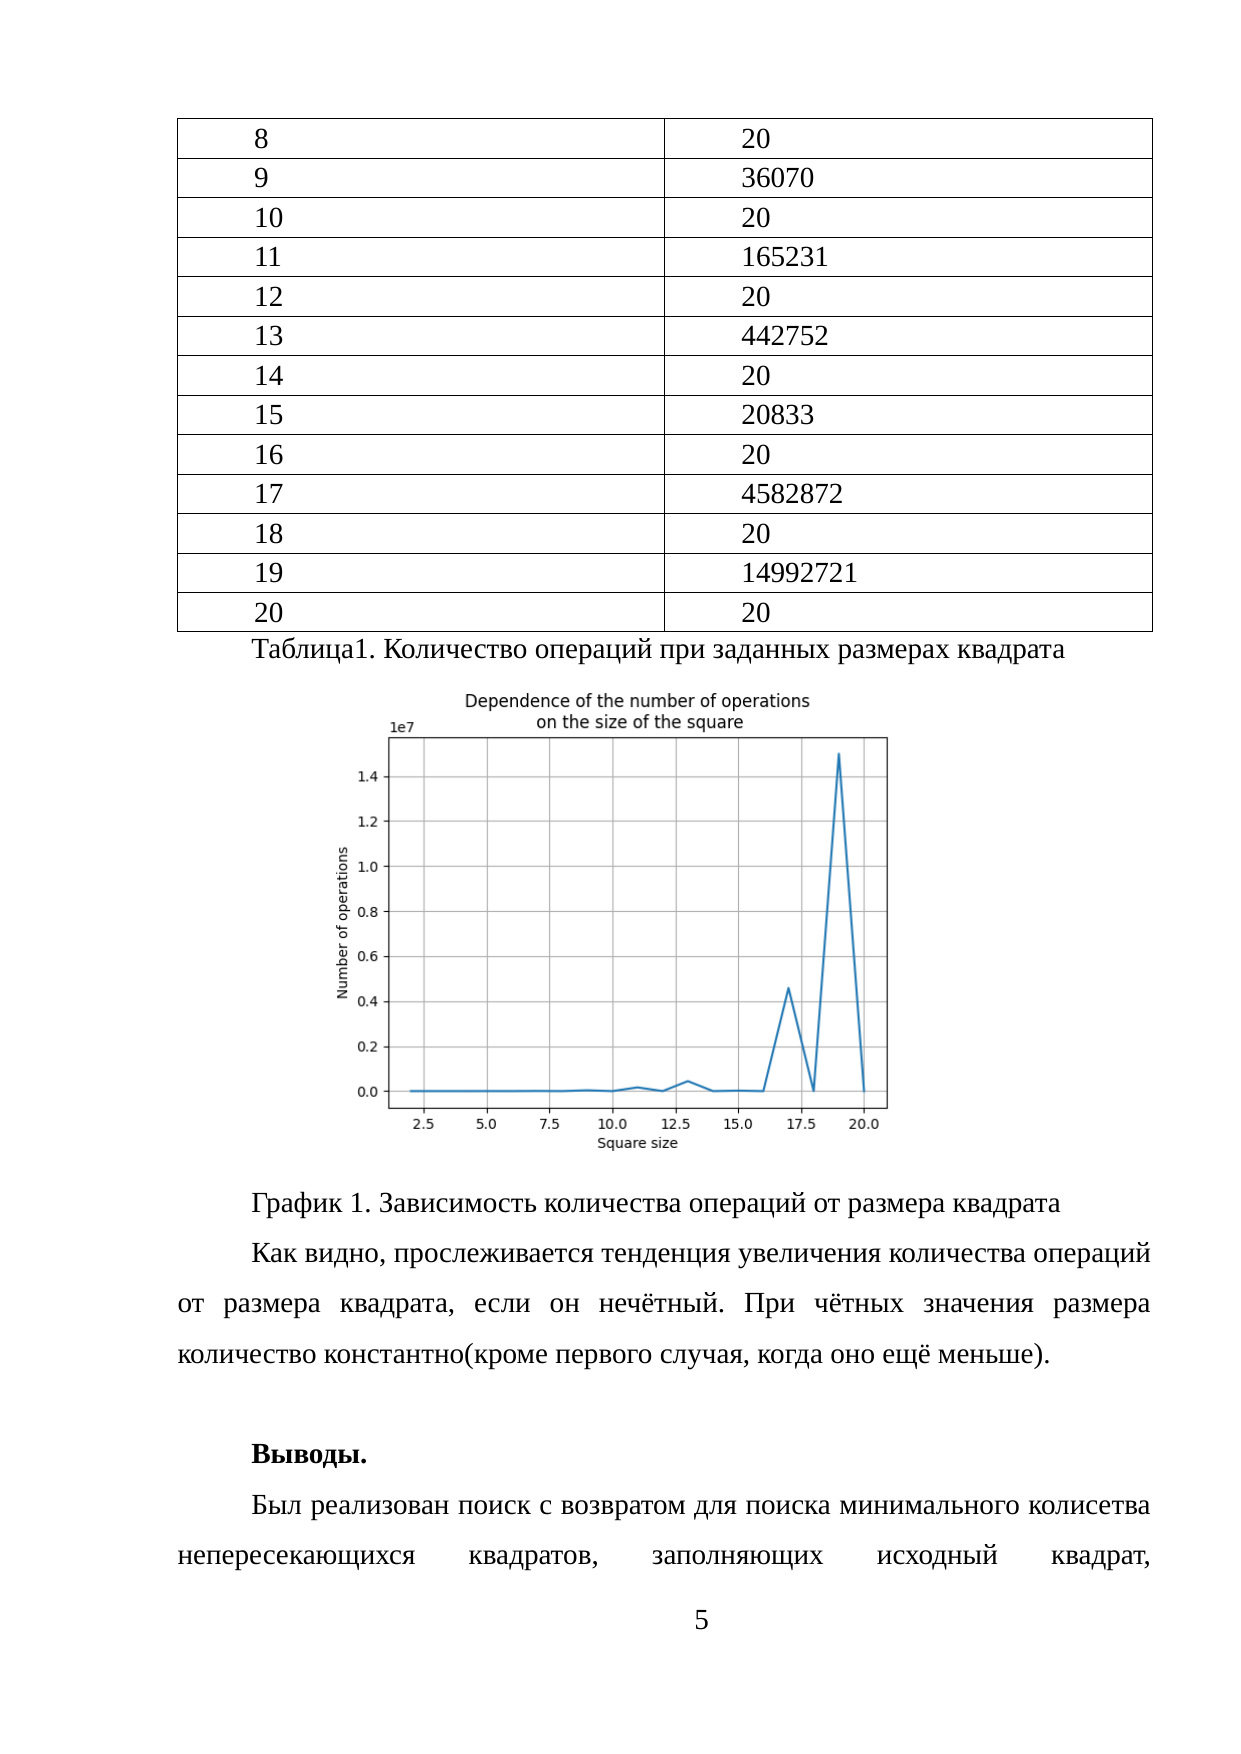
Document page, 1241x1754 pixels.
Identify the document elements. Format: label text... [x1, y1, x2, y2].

table_cell 10 [178, 198, 664, 237]
text Таблица1. Количество операций при заданных размерах квадрата [177, 632, 1152, 665]
table_cell 20 [665, 356, 1152, 394]
text Был реализован поиск с возвратом для поиска минимального колисетва непересекающихся квадратов, заполняющих исходный квадрат, [177, 1487, 1152, 1571]
table_cell 20 [178, 593, 664, 631]
table_cell 442752 [665, 317, 1152, 355]
subtitle Выводы. [177, 1436, 1152, 1470]
table_cell 14992721 [665, 554, 1152, 592]
table_cell 14 [178, 356, 664, 394]
table_cell 16 [178, 435, 664, 473]
table_cell 20833 [665, 396, 1152, 434]
table_cell 15 [178, 396, 664, 434]
text Как видно, прослеживается тенденция увеличения количества операций от размера квадрата, если он нечётный. При чётных значения размера количество константно(кроме первого случая, когда оно ещё меньше). [177, 1235, 1152, 1369]
table_cell 19 [178, 554, 664, 592]
table_cell 8 [178, 119, 664, 158]
table_cell 18 [178, 514, 664, 552]
table_cell 20 [665, 514, 1152, 552]
table_cell 20 [665, 198, 1152, 237]
table_cell 12 [178, 277, 664, 316]
table_cell 165231 [665, 238, 1152, 276]
table_cell 20 [665, 593, 1152, 631]
text График 1. Зависимость количества операций от размера квадрата [177, 1185, 1152, 1218]
table_cell 9 [178, 159, 664, 197]
table_cell 17 [178, 475, 664, 513]
table_cell 20 [665, 277, 1152, 316]
picture [308, 679, 951, 1161]
table_cell 13 [178, 317, 664, 355]
table_cell 20 [665, 435, 1152, 473]
table_cell 4582872 [665, 475, 1152, 513]
table_cell 11 [178, 238, 664, 276]
table_cell 36070 [665, 159, 1152, 197]
table_cell 20 [665, 119, 1152, 158]
